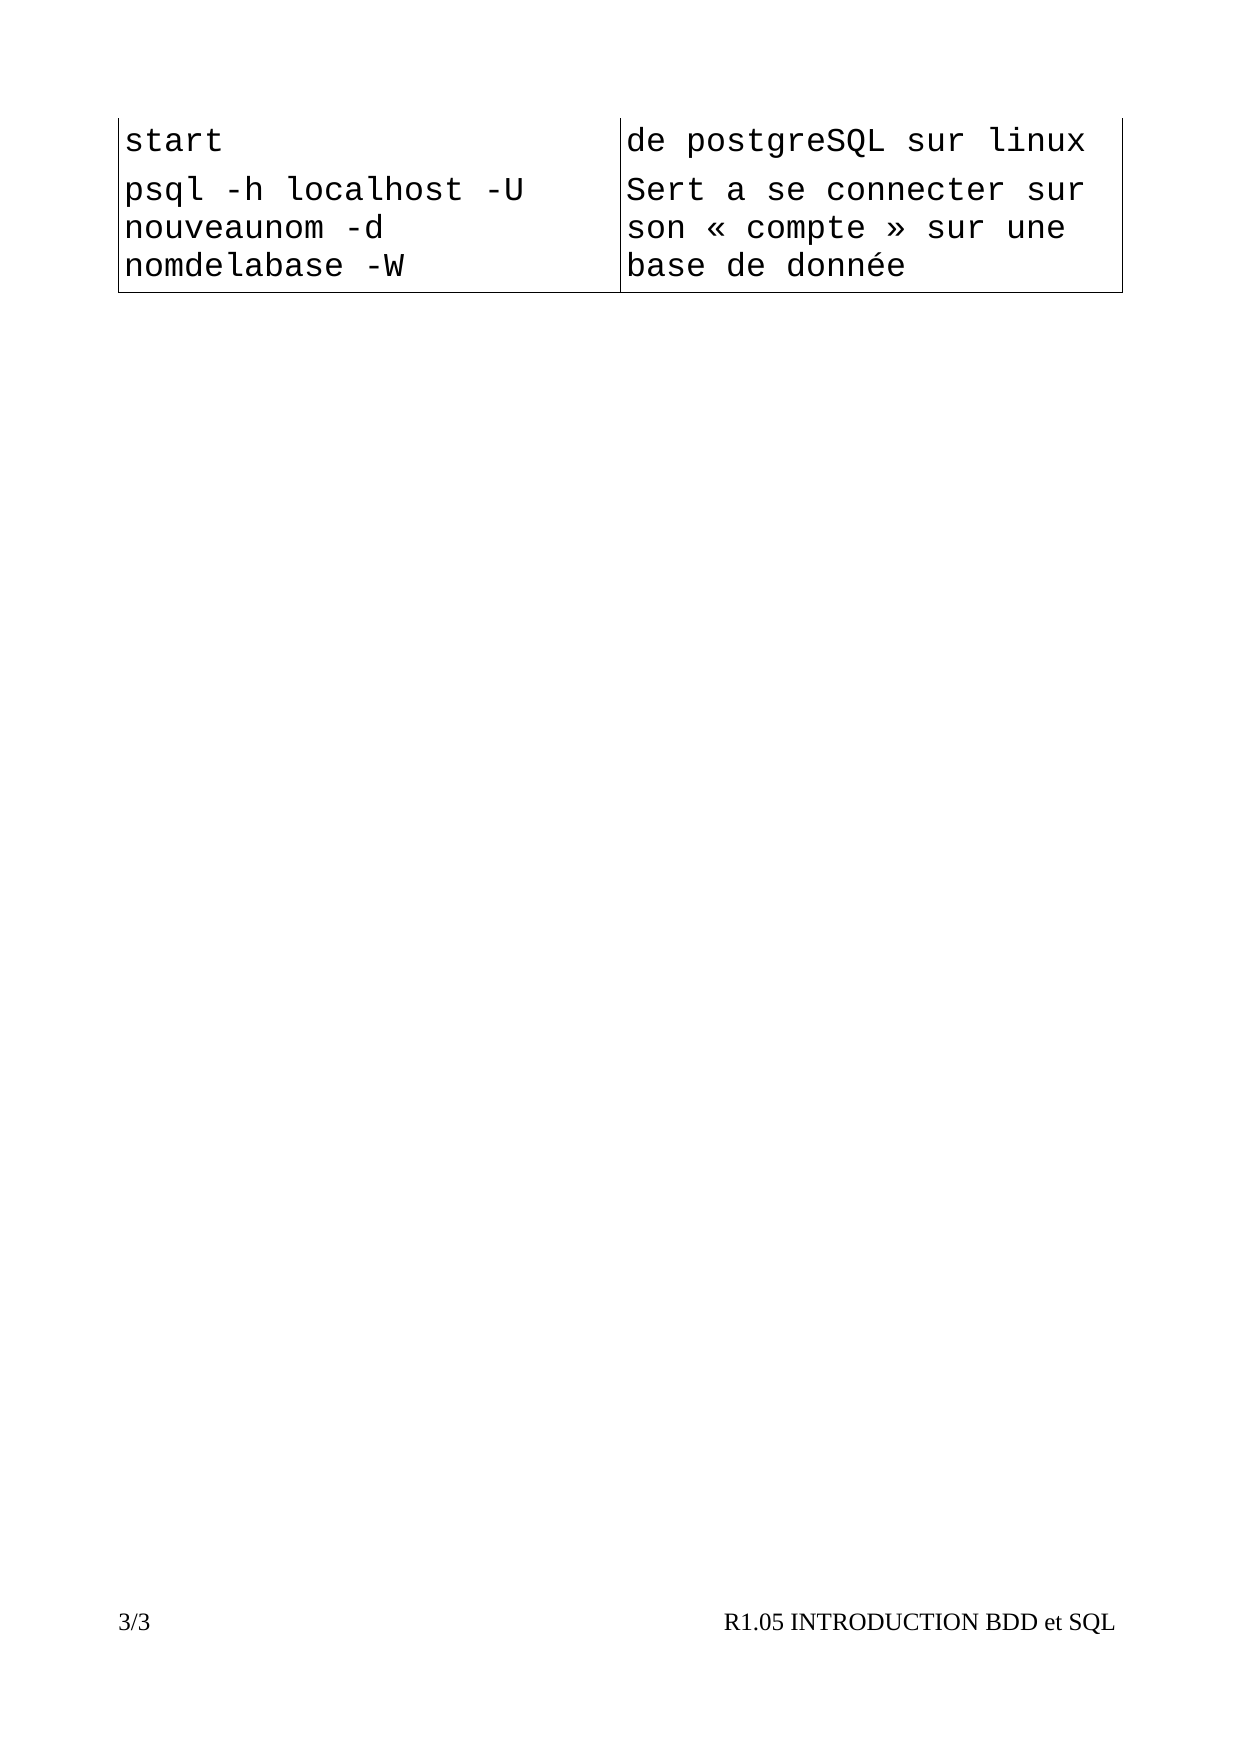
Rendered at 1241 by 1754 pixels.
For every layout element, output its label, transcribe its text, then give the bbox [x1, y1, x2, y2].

table_cell Sert a se connecter sur son « compte » sur une base de donnée [621, 168, 1122, 292]
table_cell start [119, 118, 620, 167]
table_cell de postgreSQL sur linux [621, 118, 1122, 167]
table_cell psql -h localhost -U nouveaunom -d nomdelabase -W [119, 168, 620, 292]
